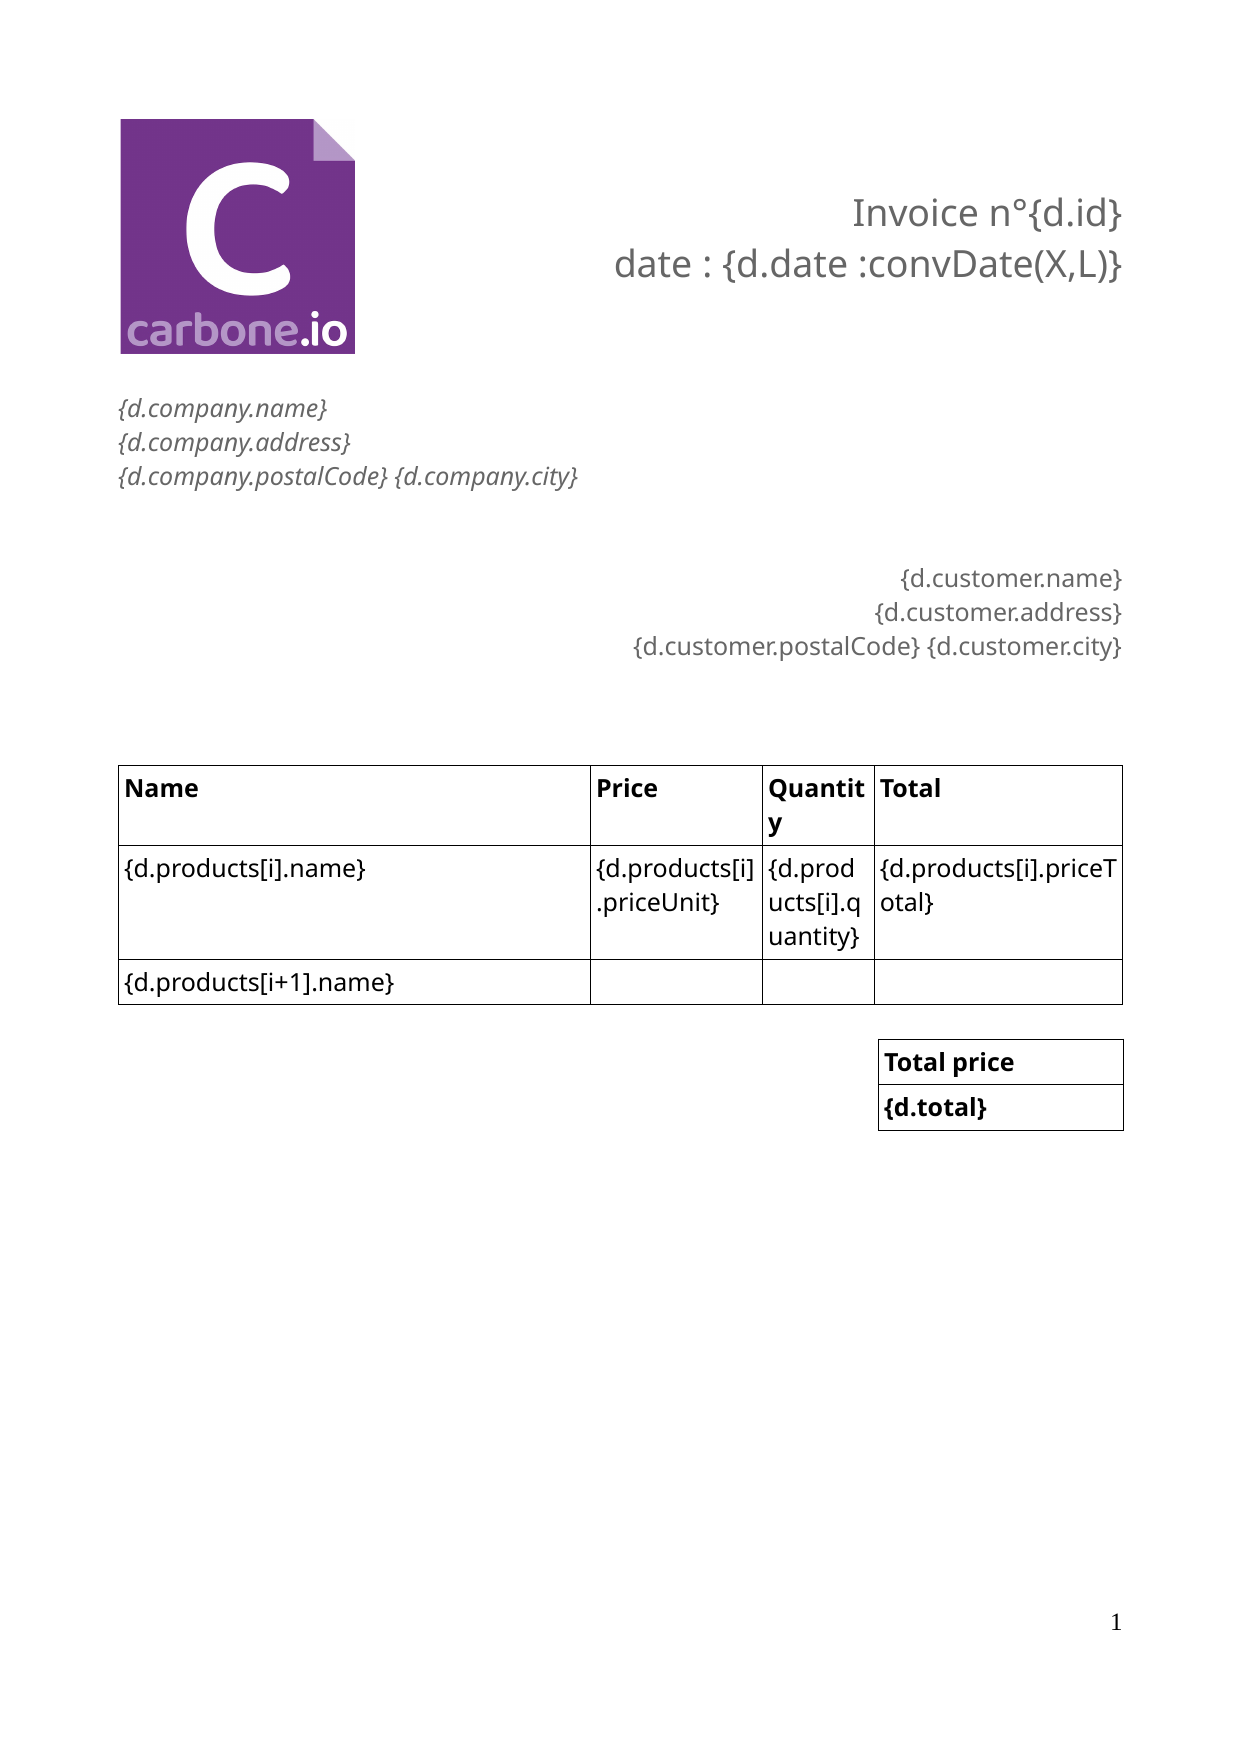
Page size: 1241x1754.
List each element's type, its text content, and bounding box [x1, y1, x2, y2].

table_cell [875, 960, 1122, 1004]
text Invoice n°{d.id} [355, 186, 1122, 237]
table_header Quantity [763, 766, 874, 845]
table_cell {d.products[i+1].name} [119, 960, 590, 1004]
text {d.company.name} [118, 391, 1122, 424]
text {d.company.postalCode} {d.company.city} [118, 459, 1122, 493]
table_header Total price [879, 1040, 1123, 1084]
text date : {d.date :convDate(X,L)} [355, 237, 1122, 288]
table_cell {d.products[i].priceUnit} [591, 846, 762, 959]
table_cell {d.products[i].quantity} [763, 846, 874, 959]
table_cell [591, 960, 762, 1004]
picture [120, 119, 355, 354]
table_cell {d.products[i].name} [119, 846, 590, 959]
text {d.customer.postalCode} {d.customer.city} [118, 629, 1122, 663]
table_header Name [119, 766, 590, 845]
table_header Total [875, 766, 1122, 845]
table_cell [763, 960, 874, 1004]
table_header Price [591, 766, 762, 845]
table_cell {d.total} [879, 1085, 1123, 1130]
text {d.customer.address} [118, 595, 1122, 629]
table_cell {d.products[i].priceTotal} [875, 846, 1122, 959]
text {d.company.address} [118, 424, 1122, 459]
text {d.customer.name} [118, 561, 1122, 595]
